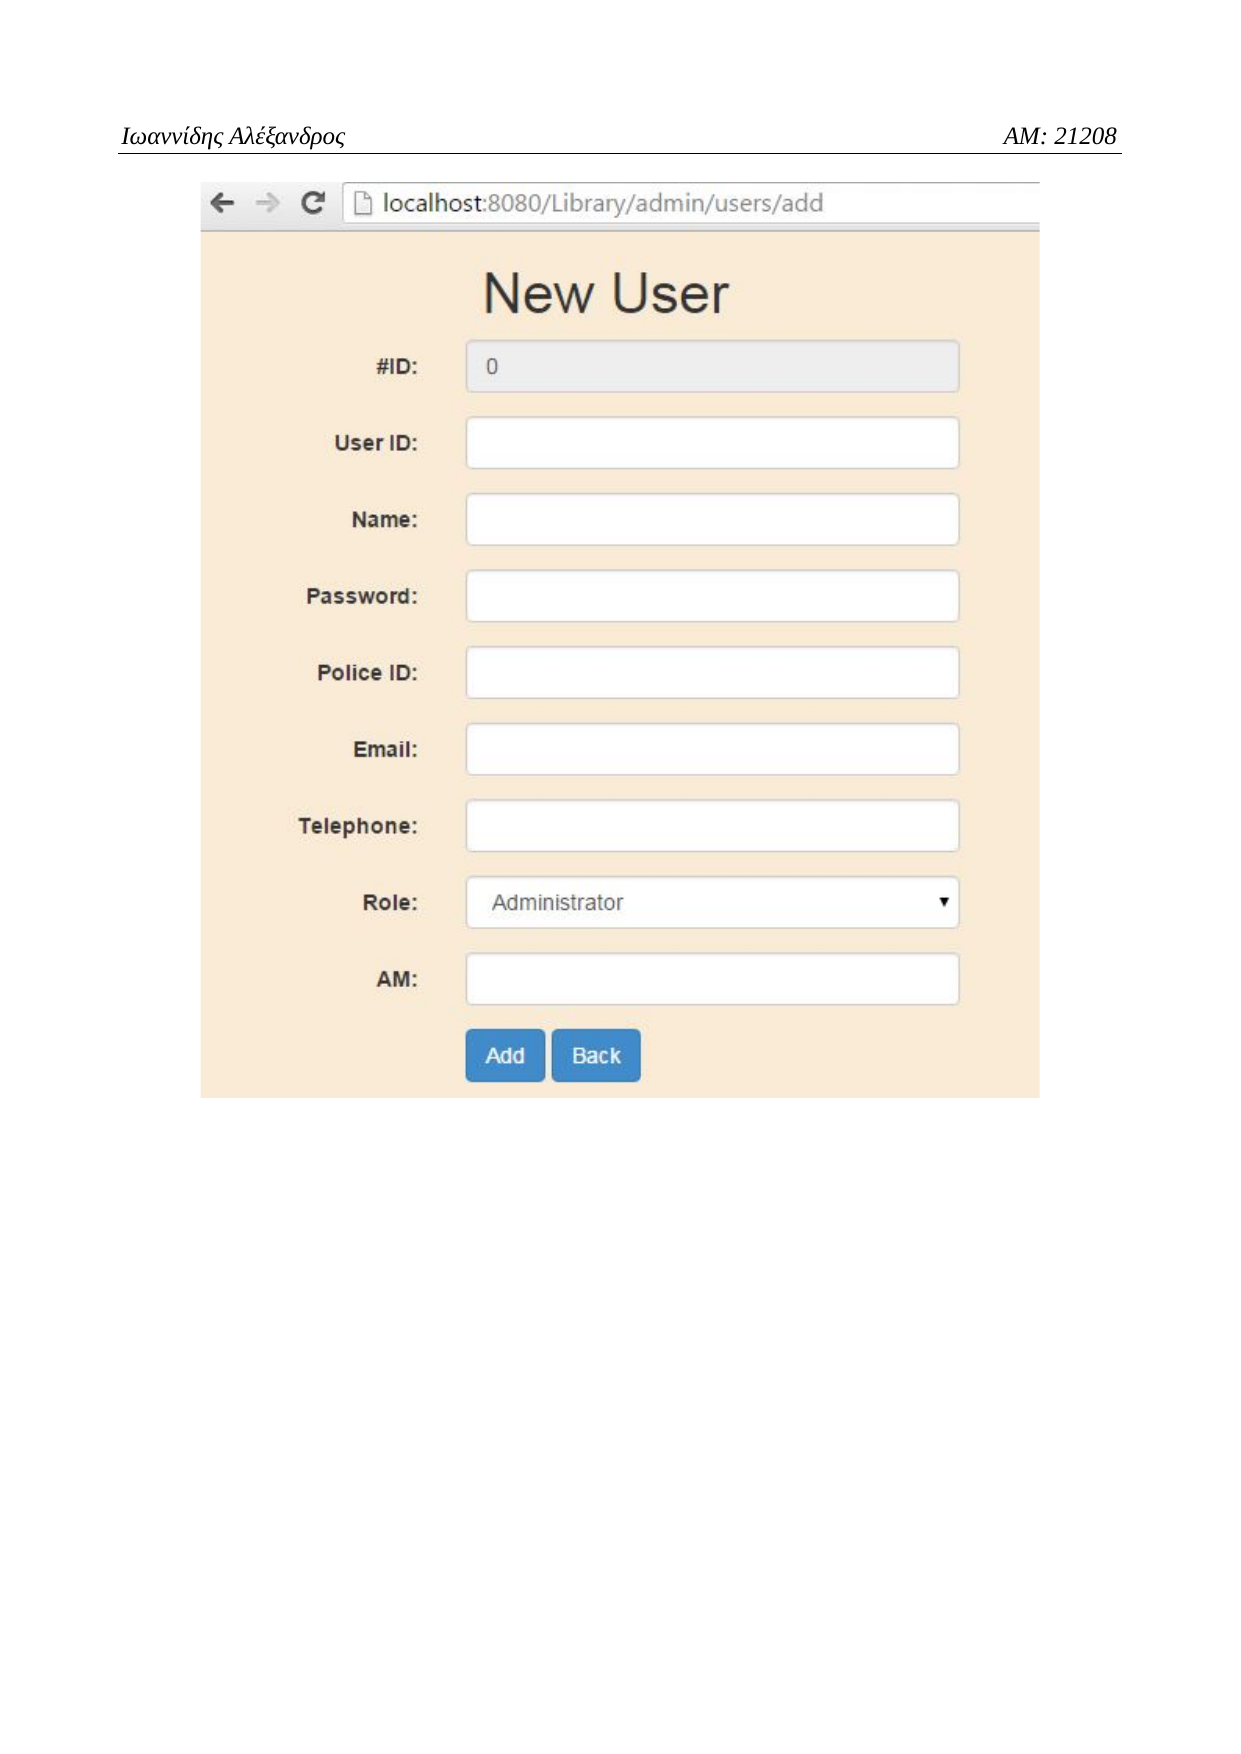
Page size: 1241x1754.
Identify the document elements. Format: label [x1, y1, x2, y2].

picture [200, 182, 1040, 1098]
